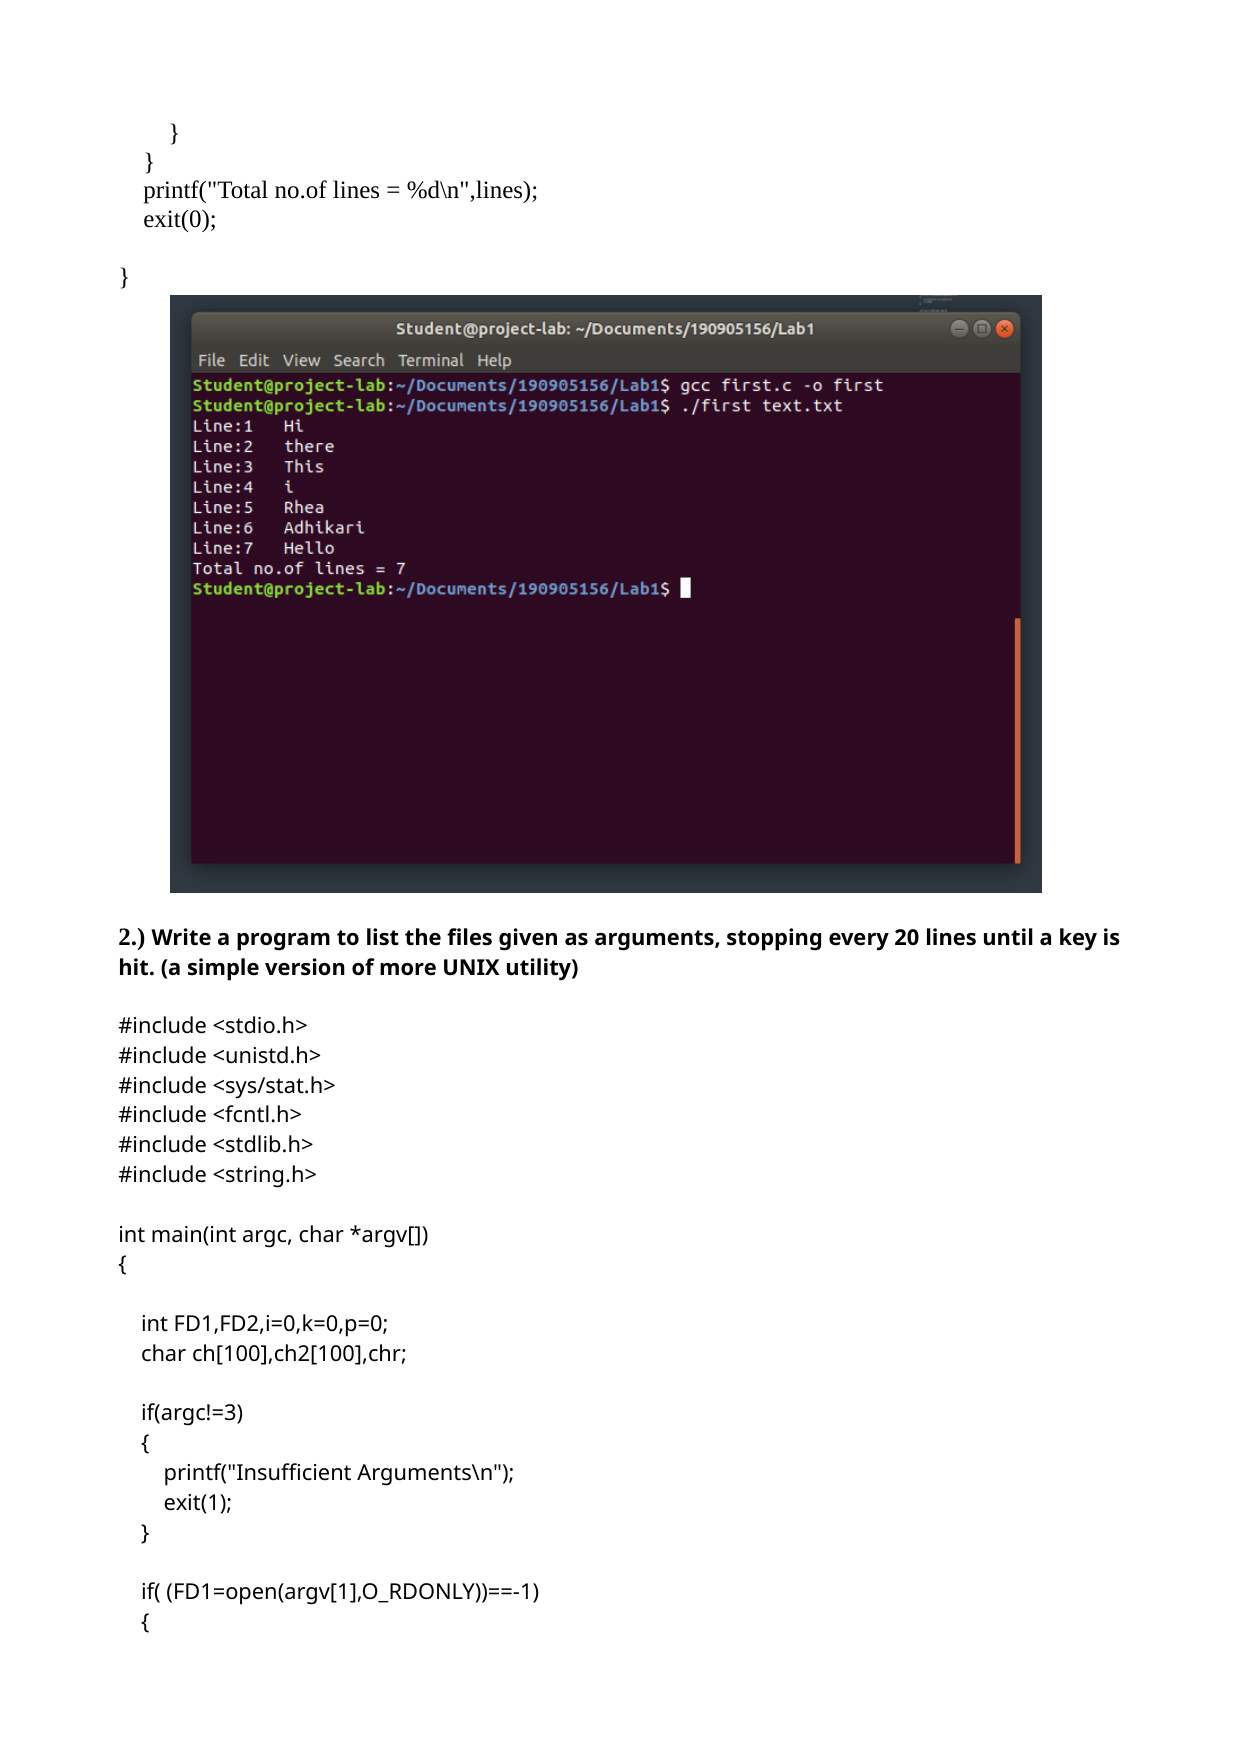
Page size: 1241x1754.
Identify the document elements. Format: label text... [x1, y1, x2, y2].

text } [118, 118, 1122, 147]
text } [118, 1516, 1122, 1546]
text } [118, 262, 1122, 291]
text #include <stdlib.h> [118, 1129, 1122, 1159]
text 2.) Write a program to list the files given as arguments, stopping every 20 lines until a key is hit. (a simple version of more UNIX utility) [118, 922, 1122, 981]
text #include <stdio.h> [118, 1010, 1122, 1040]
text printf("Insufficient Arguments\n"); [118, 1457, 1122, 1487]
text } [118, 147, 1122, 176]
text exit(0); [118, 204, 1122, 233]
text int FD1,FD2,i=0,k=0,p=0; [118, 1308, 1122, 1338]
text #include <fcntl.h> [118, 1099, 1122, 1129]
text #include <sys/stat.h> [118, 1069, 1122, 1099]
text #include <string.h> [118, 1159, 1122, 1189]
text exit(1); [118, 1487, 1122, 1516]
picture [170, 295, 1042, 893]
text int main(int argc, char *argv[]) [118, 1218, 1122, 1248]
text if(argc!=3) [118, 1397, 1122, 1427]
text #include <unistd.h> [118, 1040, 1122, 1069]
text char ch[100],ch2[100],chr; [118, 1338, 1122, 1367]
text { [118, 1606, 1122, 1636]
text { [118, 1248, 1122, 1278]
text { [118, 1427, 1122, 1457]
text printf("Total no.of lines = %d\n",lines); [118, 176, 1122, 204]
text if( (FD1=open(argv[1],O_RDONLY))==-1) [118, 1576, 1122, 1606]
